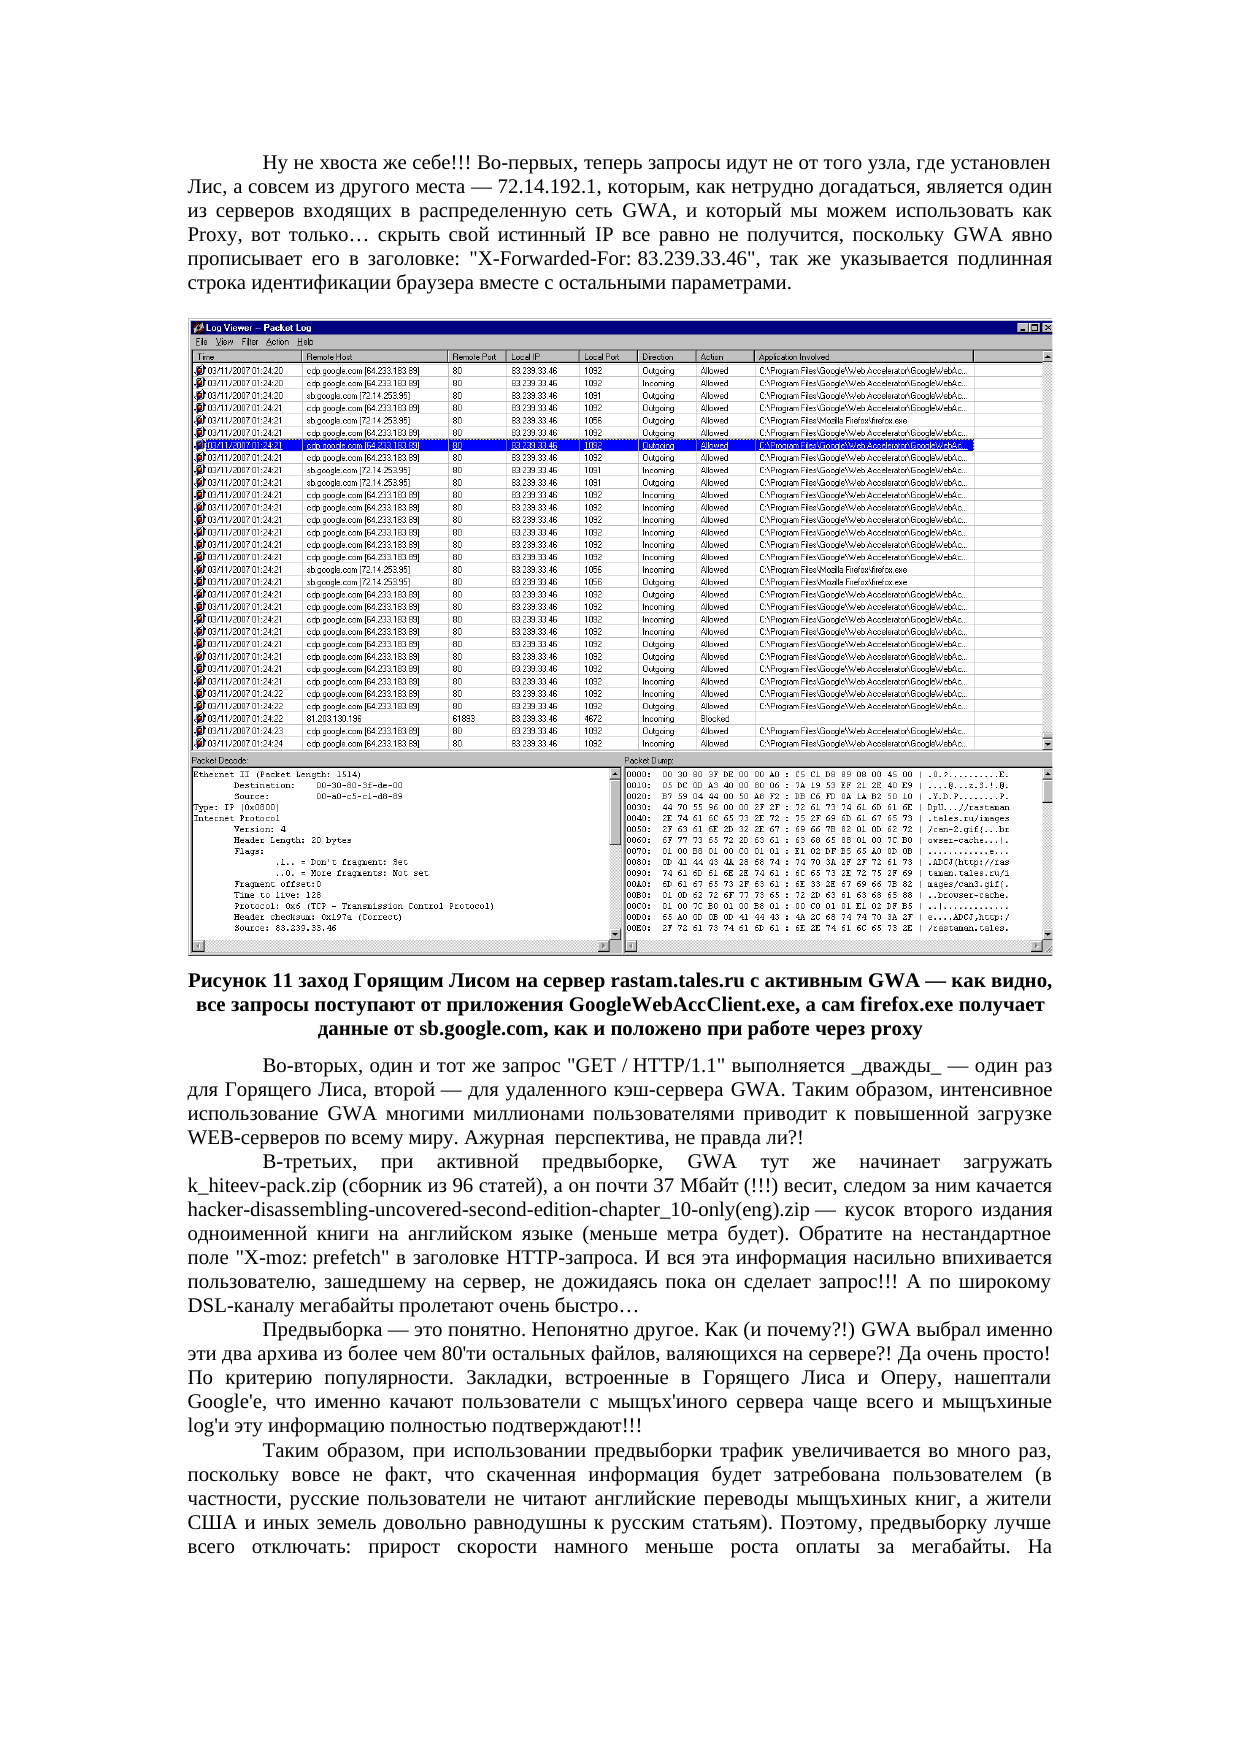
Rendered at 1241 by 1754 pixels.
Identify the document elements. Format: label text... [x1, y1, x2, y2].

text Во-вторых, один и тот же запрос "GET / HTTP/1.1" выполняется _дважды_ — один раз для Горящего Лиса, второй — для удаленного кэш-сервера GWA. Таким образом, интенсивное использование GWA многими миллионами пользователями приводит к повышенной загрузке WEB-серверов по всему миру. Ажурная перспектива, не правда ли?! [187, 1052, 1053, 1149]
text Ну не хвоста же себе!!! Во-первых, теперь запросы идут не от того узла, где установлен Лис, а совсем из другого места — 72.14.192.1, которым, как нетрудно догадаться, является один из серверов входящих в распределенную сеть GWA, и который мы можем использовать как Proxy, вот только… скрыть свой истинный IP все равно не получится, поскольку GWA явно прописывает его в заголовке: "X-Forwarded-For: 83.239.33.46", так же указывается подлинная строка идентификации браузера вместе с остальными параметрами. [187, 150, 1053, 294]
text Рисунок 11 заход Горящим Лисом на сервер rastam.tales.ru с активным GWA — как видно, все запросы поступают от приложения GoogleWebAccClient.exe, а сам firefox.exe получает данные от sb.google.com, как и положено при работе через proxy [187, 968, 1053, 1040]
text В-третьих, при активной предвыборке, GWA тут же начинает загружать k_hiteev‑pack.zip (сборник из 96 статей), а он почти 37 Мбайт (!!!) весит, следом за ним качается hacker-disassembling-uncovered-second-edition-chapter_10-only(eng).zip — кусок второго издания одноименной книги на английском языке (меньше метра будет). Обратите на нестандартное поле "X-moz: prefetch" в заголовке HTTP-запроса. И вся эта информация насильно впихивается пользователю, зашедшему на сервер, не дожидаясь пока он сделает запрос!!! А по широкому DSL-каналу мегабайты пролетают очень быстро… [187, 1149, 1053, 1317]
picture [188, 318, 1053, 956]
text Предвыборка — это понятно. Непонятно другое. Как (и почему?!) GWA выбрал именно эти два архива из более чем 80'ти остальных файлов, валяющихся на сервере?! Да очень просто! По критерию популярности. Закладки, встроенные в Горящего Лиса и Оперу, нашептали Google'е, что именно качают пользователи с мыщъх'иного сервера чаще всего и мыщъхиные log'и эту информацию полностью подтверждают!!! [187, 1317, 1053, 1437]
text Таким образом, при использовании предвыборки трафик увеличивается во много раз, поскольку вовсе не факт, что скаченная информация будет затребована пользователем (в частности, русские пользователи не читают английские переводы мыщъхиных книг, а жители США и иных земель довольно равнодушны к русским статьям). Поэтому, предвыборку лучше всего отключать: прирост скорости намного меньше роста оплаты за мегабайты. На [187, 1437, 1053, 1558]
